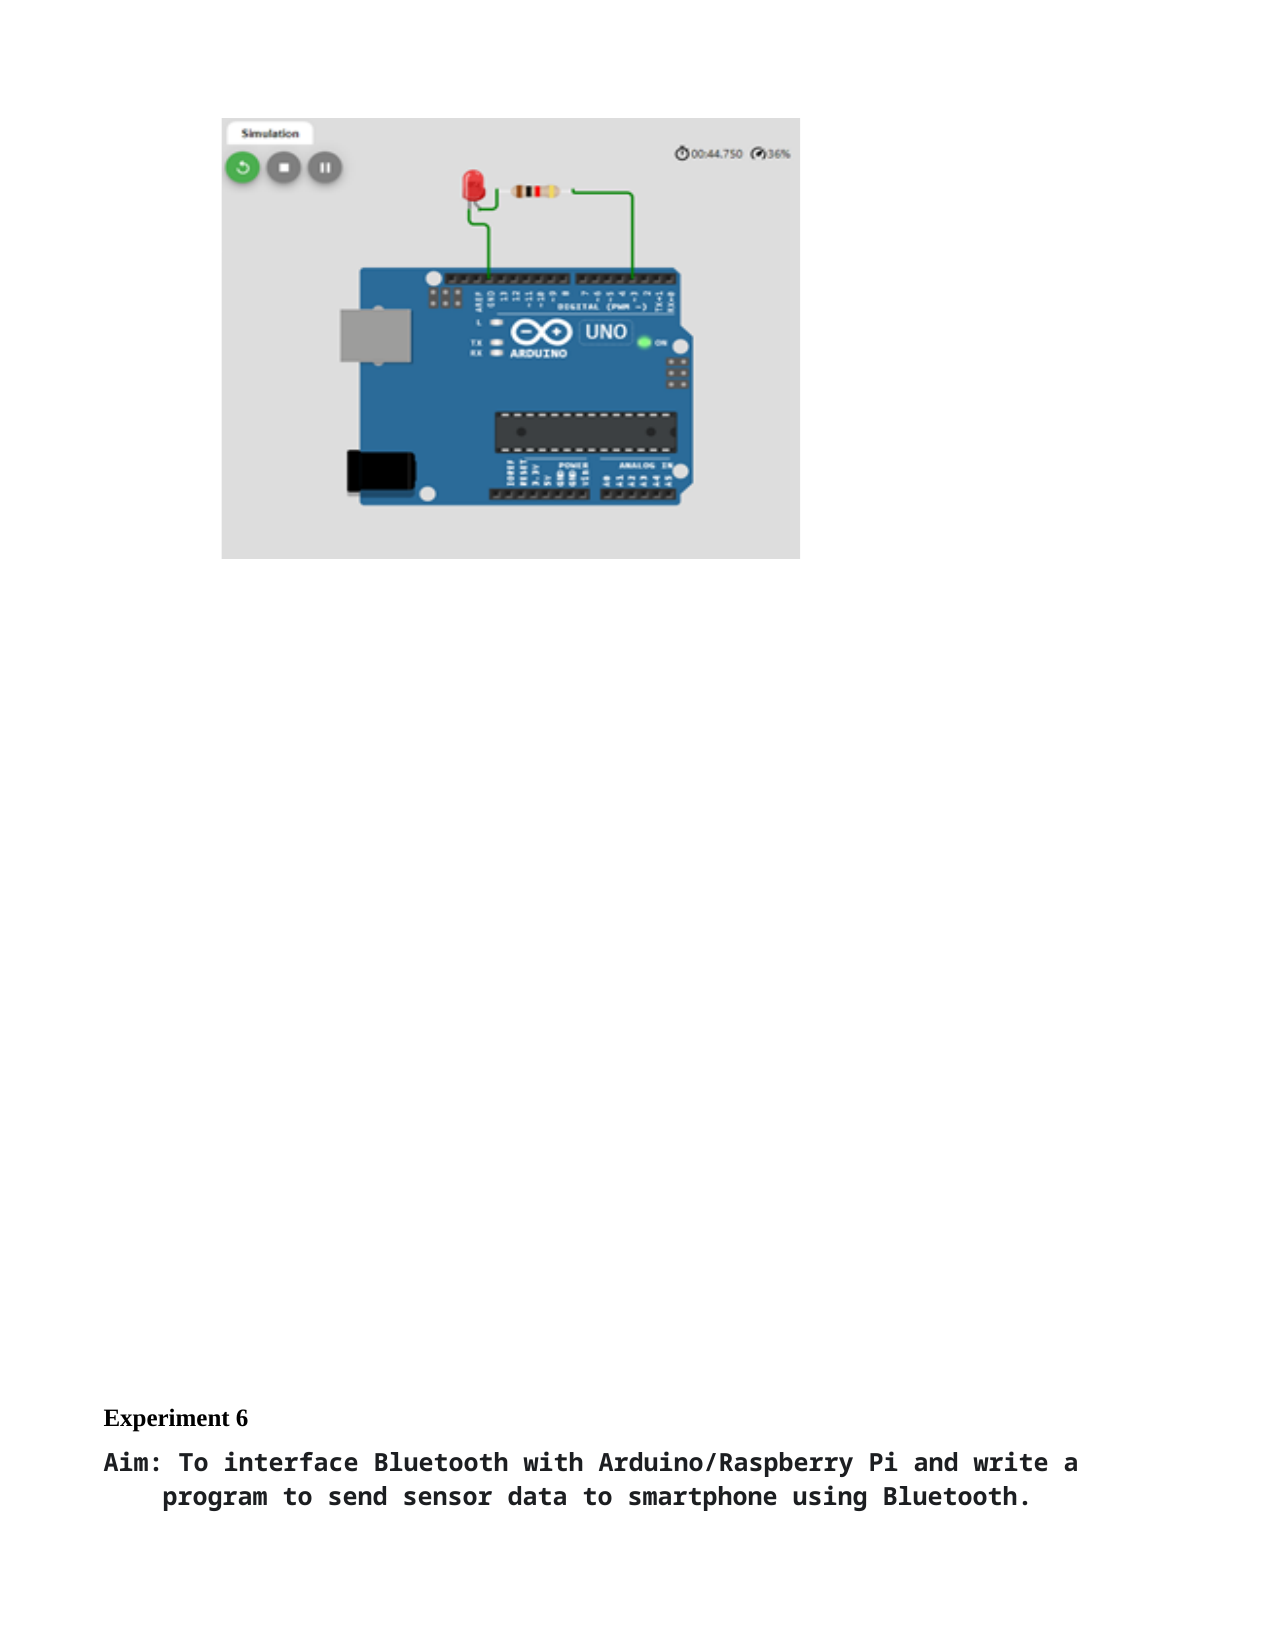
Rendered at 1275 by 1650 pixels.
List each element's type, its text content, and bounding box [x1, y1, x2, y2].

text Experiment 6 [103, 1403, 1157, 1432]
picture [221, 118, 800, 559]
text Aim: To interface Bluetooth with Arduino/Raspberry Pi and write a program to send sensor data to smartphone using Bluetooth. [103, 1444, 1157, 1512]
